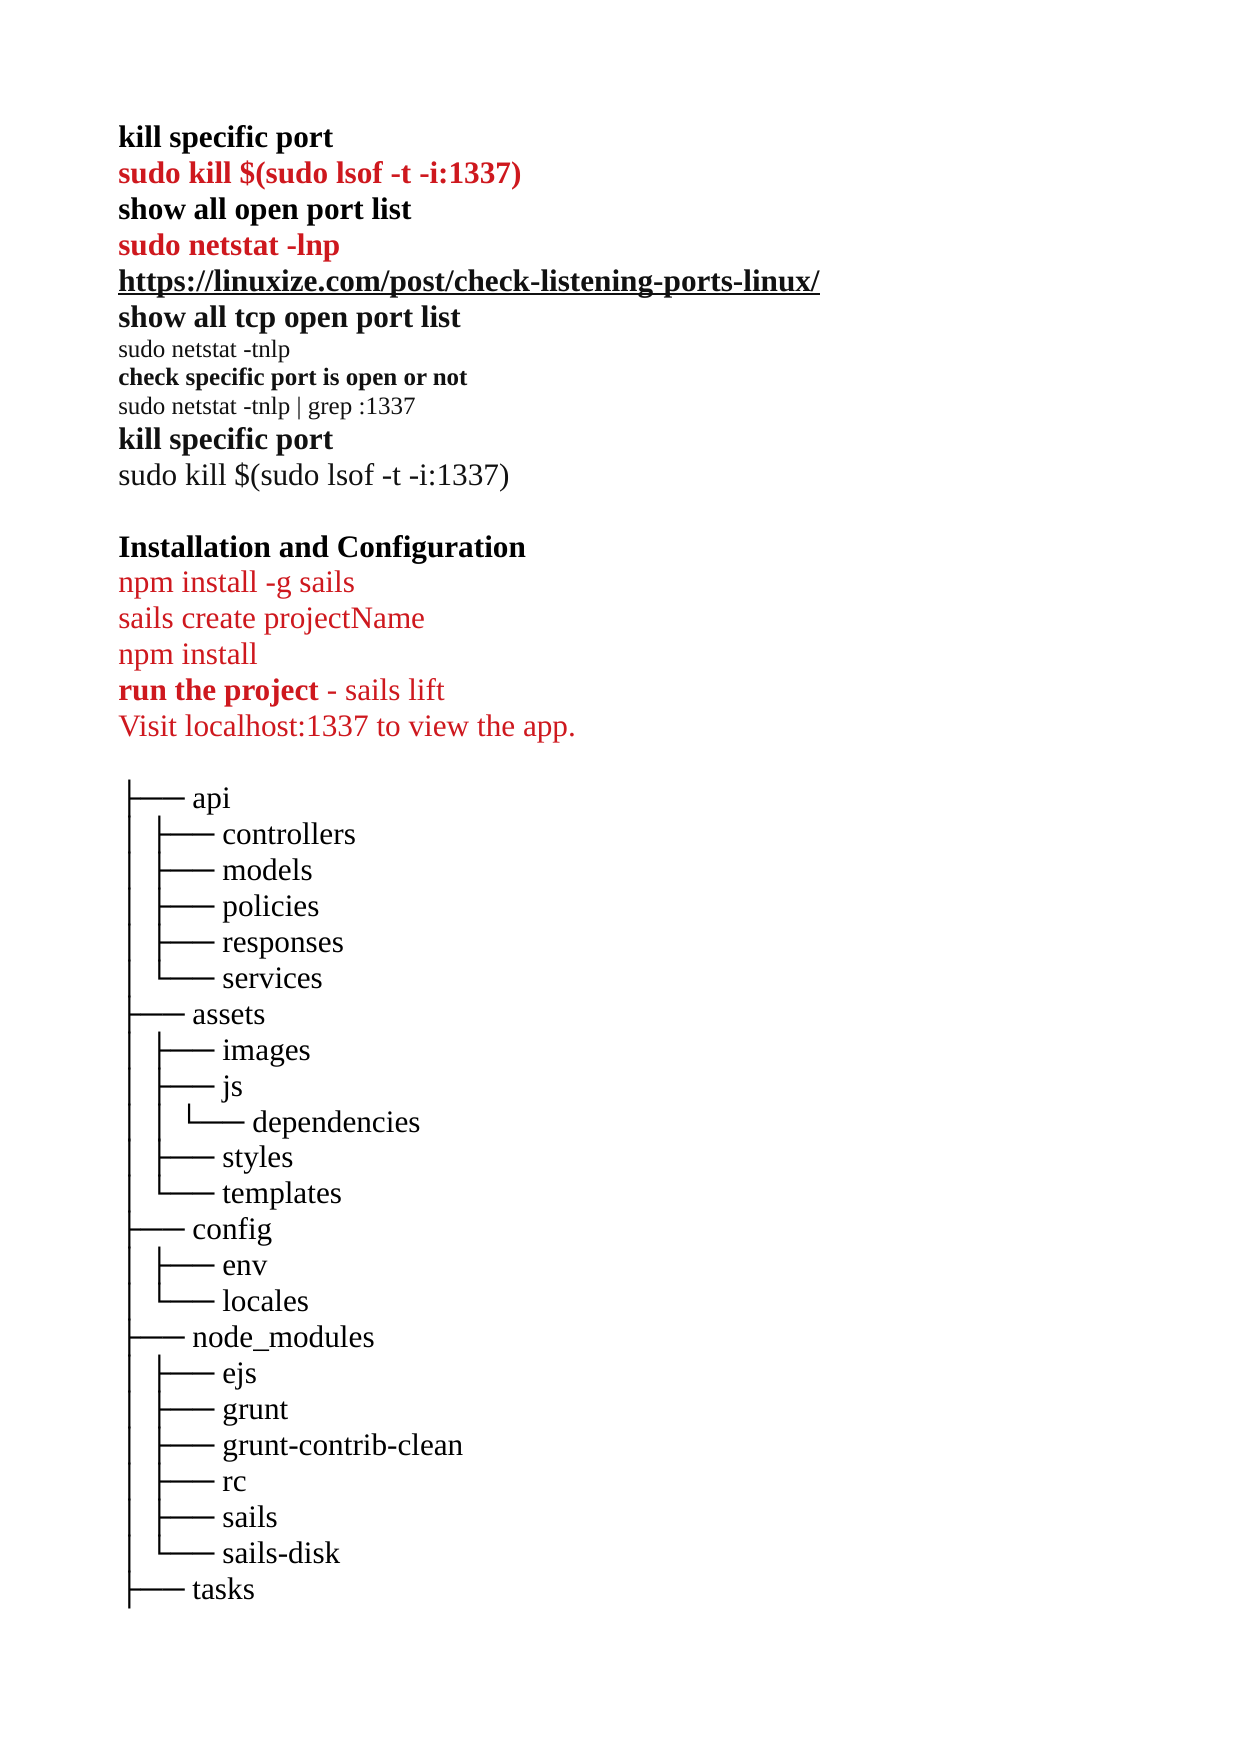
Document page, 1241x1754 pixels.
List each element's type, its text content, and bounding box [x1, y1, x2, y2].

text │ ├── models [160, 851, 1122, 887]
text │ └── locales [118, 1282, 128, 1318]
text sudo kill $(sudo lsof -t -i:1337) [118, 154, 1122, 190]
text ├── assets [130, 995, 1122, 1031]
text │ ├── grunt-contrib-clean [160, 1426, 1122, 1462]
text sudo netstat -tnlp | grep :1337 [118, 391, 1122, 420]
text ├── config [118, 1211, 128, 1247]
text ├── api [118, 779, 1122, 815]
text ├── node_modules [130, 1318, 1122, 1354]
text │ ├── rc [160, 1462, 1122, 1498]
text │ ├── env [118, 1247, 128, 1282]
text │ ├── grunt-contrib-clean [130, 1426, 158, 1462]
text │ │ └── dependencies [130, 1103, 158, 1139]
text │ ├── responses [130, 923, 158, 959]
text show all tcp open port list [118, 298, 1122, 334]
text │ ├── ejs [118, 1354, 128, 1390]
text https://linuxize.com/post/check-listening-ports-linux/ [118, 262, 1122, 298]
text │ ├── grunt [130, 1390, 158, 1426]
text │ ├── rc [130, 1462, 158, 1498]
text kill specific port [118, 420, 1122, 456]
text sudo netstat -tnlp [118, 334, 1122, 362]
text │ └── services [130, 959, 1122, 995]
text ├── tasks [118, 1570, 128, 1606]
text Visit localhost:1337 to view the app. [118, 707, 1122, 743]
text ├── config [130, 1211, 1122, 1247]
text │ └── sails-disk [118, 1534, 128, 1570]
text │ ├── controllers [118, 815, 128, 851]
text sudo kill $(sudo lsof -t -i:1337) [118, 456, 1122, 492]
text │ ├── responses [118, 923, 128, 959]
text │ └── templates [118, 1175, 128, 1211]
text │ ├── js [130, 1067, 158, 1103]
text │ ├── policies [130, 887, 158, 923]
text show all open port list [118, 190, 1122, 226]
text │ └── templates [130, 1175, 1122, 1211]
text │ ├── js [118, 1067, 128, 1103]
text │ ├── policies [118, 887, 128, 923]
text │ ├── sails [160, 1498, 1122, 1534]
text │ ├── policies [160, 887, 1122, 923]
text │ ├── styles [160, 1139, 1122, 1175]
text │ ├── sails [118, 1498, 128, 1534]
text ├── tasks [130, 1570, 1122, 1606]
text │ ├── models [118, 851, 128, 887]
text │ ├── sails [130, 1498, 158, 1534]
text │ └── services [118, 959, 128, 995]
text │ ├── responses [160, 923, 1122, 959]
text │ └── locales [130, 1282, 1122, 1318]
text │ └── sails-disk [130, 1534, 1122, 1570]
text │ ├── styles [130, 1139, 158, 1175]
text Installation and Configuration [118, 528, 1122, 564]
text │ │ └── dependencies [160, 1103, 1122, 1139]
text │ ├── rc [118, 1462, 128, 1498]
text run the project - sails lift [118, 672, 1122, 707]
text │ ├── ejs [130, 1354, 1122, 1390]
text │ ├── controllers [130, 815, 1122, 851]
text sails create projectName [118, 600, 1122, 636]
text │ ├── images [130, 1031, 1122, 1067]
text │ ├── env [130, 1247, 158, 1282]
text │ ├── grunt [160, 1390, 1122, 1426]
text │ ├── models [130, 851, 158, 887]
text │ ├── styles [118, 1139, 128, 1175]
text │ ├── env [160, 1247, 1122, 1282]
text npm install [118, 636, 1122, 672]
text │ ├── js [160, 1067, 1122, 1103]
text kill specific port [118, 118, 1122, 154]
text ├── node_modules [118, 1318, 128, 1354]
text ├── assets [118, 995, 128, 1031]
text │ ├── images [118, 1031, 128, 1067]
text sudo netstat -lnp [118, 226, 1122, 262]
text check specific port is open or not [118, 362, 1122, 391]
text │ ├── grunt [118, 1390, 128, 1426]
text npm install -g sails [118, 564, 1122, 600]
